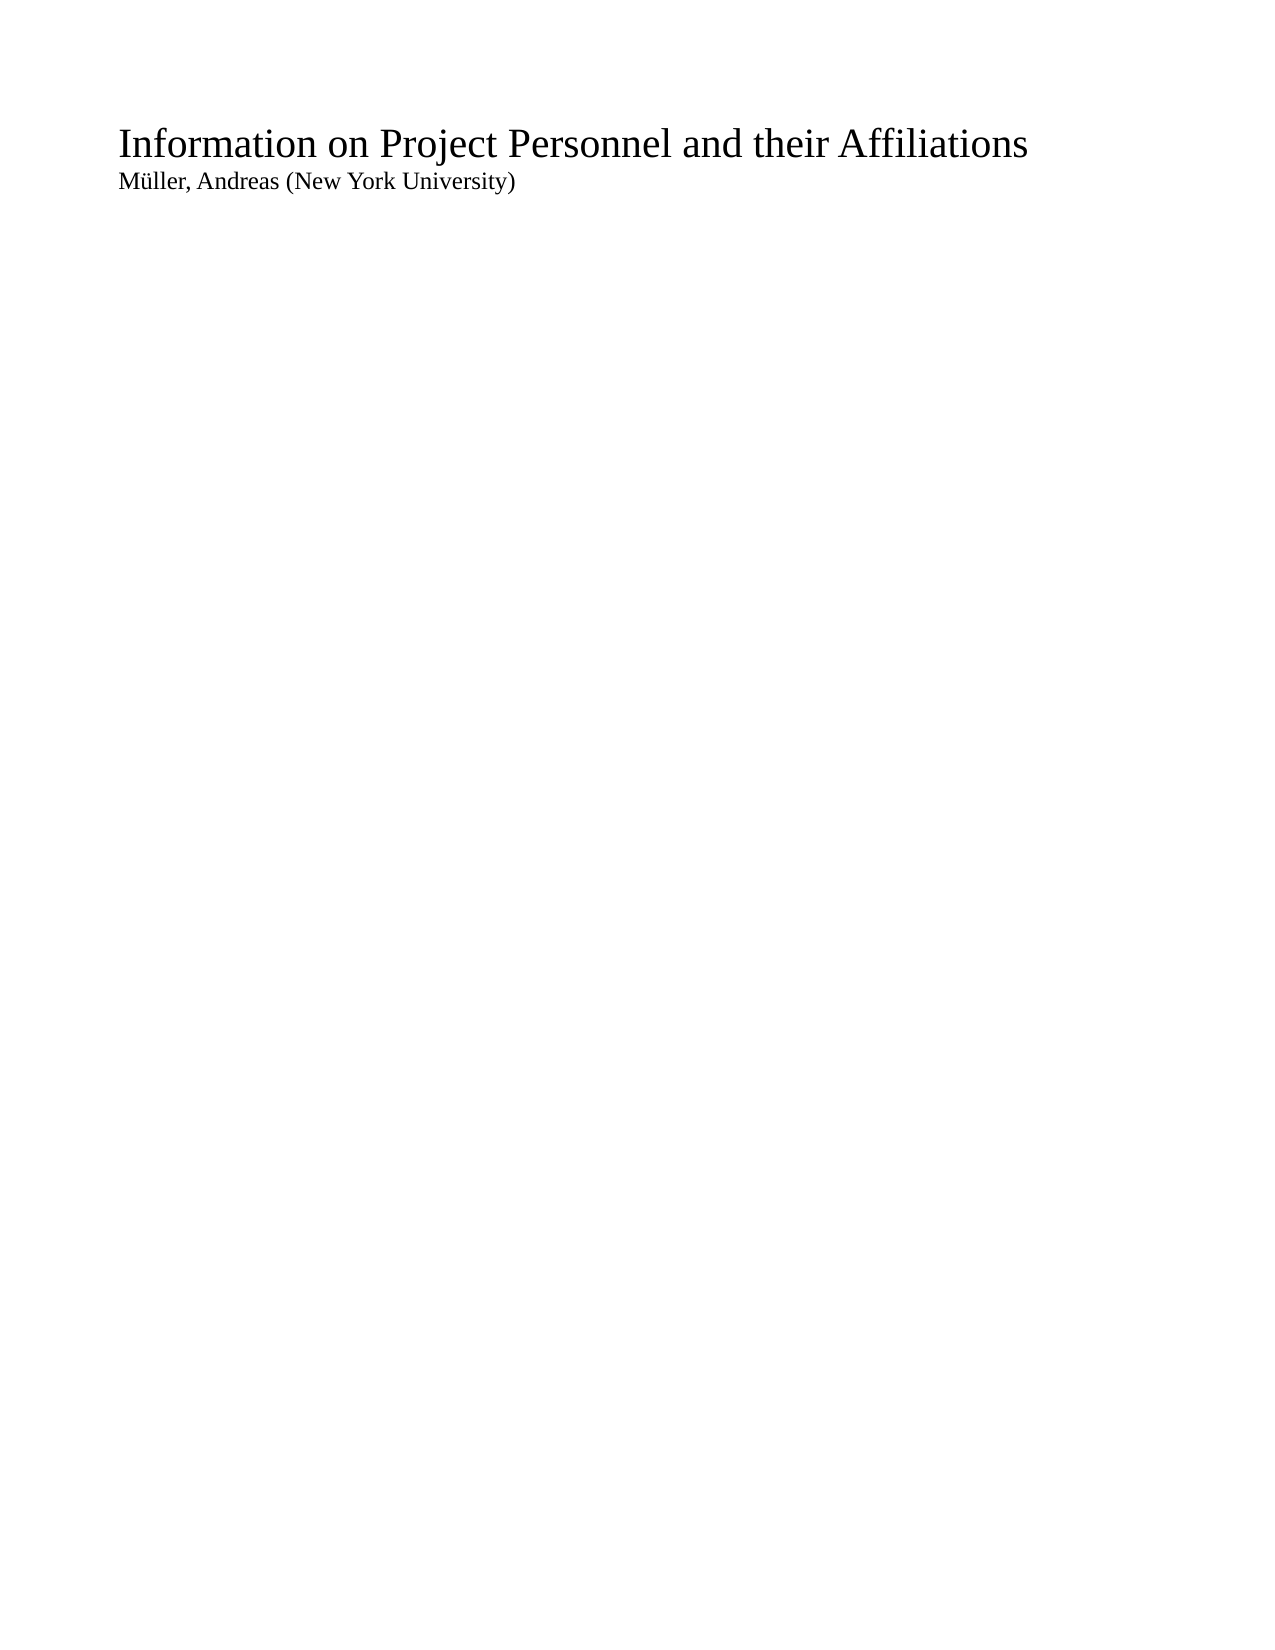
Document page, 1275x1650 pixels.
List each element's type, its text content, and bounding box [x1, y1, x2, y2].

text Müller, Andreas (New York University) [118, 166, 1157, 195]
text Information on Project Personnel and their Affiliations [118, 118, 1157, 166]
